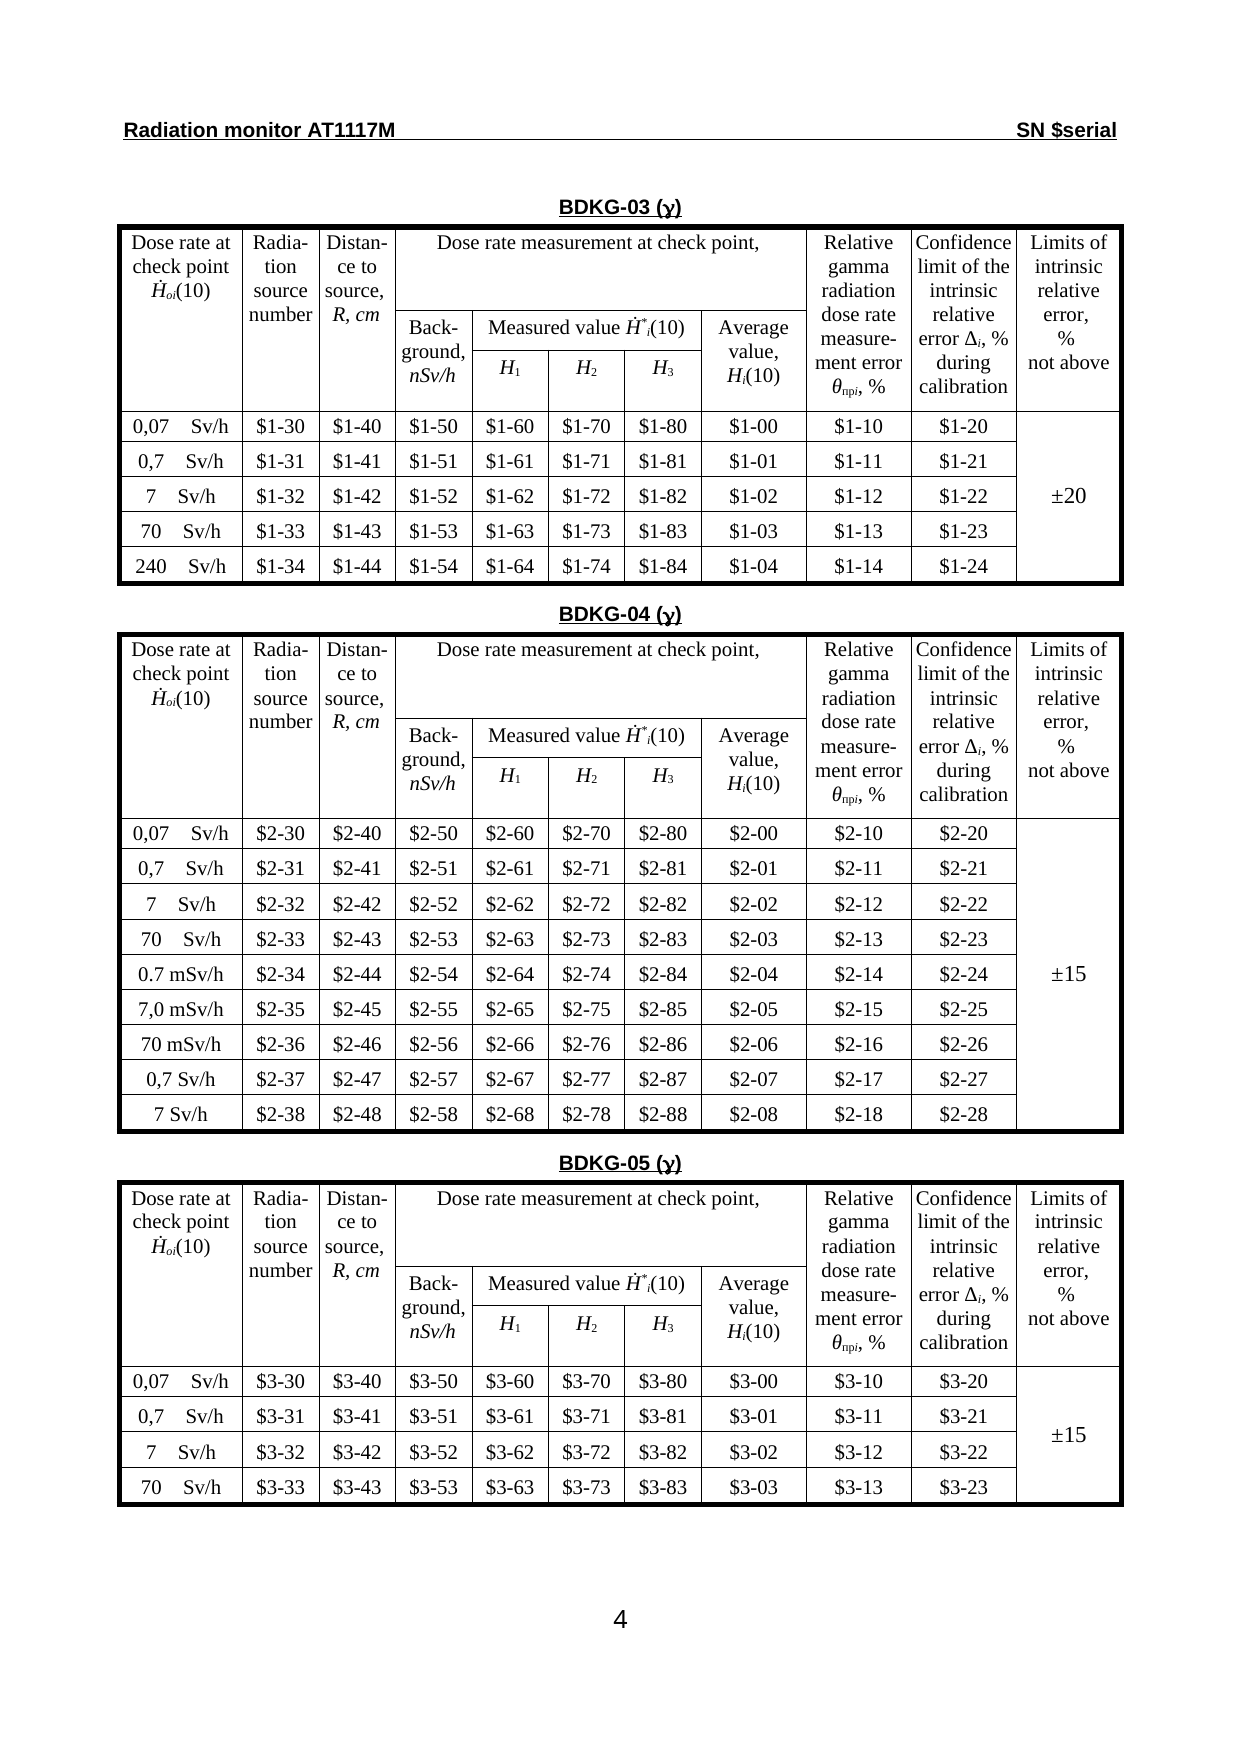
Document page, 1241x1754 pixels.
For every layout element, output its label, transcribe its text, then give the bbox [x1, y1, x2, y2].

table_cell $1-54 [396, 547, 472, 581]
table_cell $3-22 [912, 1432, 1016, 1467]
table_cell $2-10 [807, 819, 911, 848]
table_cell $3-31 [243, 1397, 319, 1431]
table_cell $1-03 [702, 512, 806, 546]
table_cell 0,7 Sv/h [122, 1397, 242, 1431]
table_cell $2-72 [549, 884, 624, 918]
table_cell $2-11 [807, 849, 911, 883]
table_cell $1-73 [549, 512, 624, 546]
table_cell $1-13 [807, 512, 911, 546]
table_cell 0,7 Sv/h [122, 849, 242, 883]
table_cell $2-23 [912, 920, 1016, 953]
table_cell $3-42 [320, 1432, 395, 1467]
table_cell $3-62 [473, 1432, 548, 1467]
table_cell $2-66 [473, 1025, 548, 1059]
table_cell $3-23 [912, 1468, 1016, 1502]
table_cell $2-87 [625, 1060, 701, 1094]
table_cell 7 Sv/h [122, 1095, 242, 1129]
table_cell Limits of intrinsic relative error, % not above [1017, 637, 1119, 818]
table_cell $3-30 [243, 1367, 319, 1396]
table_cell $1-33 [243, 512, 319, 546]
table_cell Relative gamma radiation dose rate measure-ment error θпрi, % [807, 1185, 911, 1366]
table_cell $1-23 [912, 512, 1016, 546]
table_cell Back-ground, nSv/h [396, 719, 472, 818]
table_cell $1-63 [473, 512, 548, 546]
table_cell H2 [549, 758, 624, 818]
table_cell $1-24 [912, 547, 1016, 581]
table_cell $2-02 [702, 884, 806, 918]
table_cell $2-43 [320, 920, 395, 953]
table_cell $3-11 [807, 1397, 911, 1431]
table_cell $1-61 [473, 442, 548, 476]
table_cell $3-01 [702, 1397, 806, 1431]
table_cell $3-02 [702, 1432, 806, 1467]
table_cell $3-20 [912, 1367, 1016, 1396]
table_cell Limits of intrinsic relative error, % not above [1017, 230, 1119, 411]
table_cell $2-51 [396, 849, 472, 883]
table_cell $1-22 [912, 477, 1016, 511]
table_cell $1-42 [320, 477, 395, 511]
table_cell $1-53 [396, 512, 472, 546]
table_cell $3-63 [473, 1468, 548, 1502]
table_cell Dose rate at check point Ḣoi(10) [122, 230, 242, 411]
table_cell $2-20 [912, 819, 1016, 848]
table_cell 70 Sv/h [122, 1468, 242, 1502]
table_cell $1-71 [549, 442, 624, 476]
table_cell $2-67 [473, 1060, 548, 1094]
table_cell $1-02 [702, 477, 806, 511]
table_cell 7,0 mSv/h [122, 990, 242, 1024]
table_cell $2-26 [912, 1025, 1016, 1059]
table_cell $3-33 [243, 1468, 319, 1502]
table_cell Dose rate at check point Ḣoi(10) [122, 637, 242, 818]
table_cell $2-82 [625, 884, 701, 918]
table_cell $2-81 [625, 849, 701, 883]
table_cell H1 [473, 758, 548, 818]
table_cell $2-00 [702, 819, 806, 848]
table_cell H3 [625, 758, 701, 818]
table_cell $2-88 [625, 1095, 701, 1129]
table_cell $3-13 [807, 1468, 911, 1502]
table_cell 0,07 Sv/h [122, 412, 242, 441]
table_cell $2-61 [473, 849, 548, 883]
table_cell $2-14 [807, 955, 911, 989]
table_cell Confidence limit of the intrinsic relative error Δi, % during calibration [912, 637, 1016, 818]
table_cell 240 Sv/h [122, 547, 242, 581]
table_cell $2-06 [702, 1025, 806, 1059]
table_cell Measured value Ḣ*i(10) [473, 1267, 701, 1305]
table_cell $2-78 [549, 1095, 624, 1129]
table_cell 0.7 mSv/h [122, 955, 242, 989]
table_cell $2-46 [320, 1025, 395, 1059]
table_cell 0,7 Sv/h [122, 1060, 242, 1094]
table_cell $1-01 [702, 442, 806, 476]
table_cell $2-62 [473, 884, 548, 918]
table_cell $1-83 [625, 512, 701, 546]
table_cell $2-44 [320, 955, 395, 989]
table_cell Dose rate measurement at check point, [396, 1185, 806, 1266]
table_cell $2-60 [473, 819, 548, 848]
table_cell $1-82 [625, 477, 701, 511]
table_cell $2-15 [807, 990, 911, 1024]
table_cell 7 Sv/h [122, 477, 242, 511]
table_cell $2-03 [702, 920, 806, 953]
table_cell $2-58 [396, 1095, 472, 1129]
table_cell $3-53 [396, 1468, 472, 1502]
table_cell $2-84 [625, 955, 701, 989]
table_cell ±15 [1017, 819, 1119, 1129]
table_cell $2-57 [396, 1060, 472, 1094]
table_cell Confidence limit of the intrinsic relative error Δi, % during calibration [912, 230, 1016, 411]
table_cell ±20 [1017, 412, 1119, 581]
table_cell $2-35 [243, 990, 319, 1024]
table_cell $2-86 [625, 1025, 701, 1059]
table_cell H2 [549, 1306, 624, 1366]
table_cell $1-72 [549, 477, 624, 511]
table_cell $1-81 [625, 442, 701, 476]
table_cell $1-30 [243, 412, 319, 441]
table_cell Measured value Ḣ*i(10) [473, 719, 701, 757]
table_cell $3-73 [549, 1468, 624, 1502]
table_cell Radia-tion source number [243, 1185, 319, 1366]
table_cell $2-85 [625, 990, 701, 1024]
table_cell $3-12 [807, 1432, 911, 1467]
table_cell $3-72 [549, 1432, 624, 1467]
table_cell Average value, Hi(10) [702, 719, 806, 818]
table_cell $3-00 [702, 1367, 806, 1396]
table_cell $2-65 [473, 990, 548, 1024]
table_cell Back-ground, nSv/h [396, 1267, 472, 1366]
table_cell Average value, Hi(10) [702, 1267, 806, 1366]
table_cell $2-47 [320, 1060, 395, 1094]
table_cell 7 Sv/h [122, 884, 242, 918]
table_cell Back-ground, nSv/h [396, 311, 472, 411]
table_cell $3-70 [549, 1367, 624, 1396]
table_cell Radia-tion source number [243, 637, 319, 818]
table_cell $2-30 [243, 819, 319, 848]
table_cell $2-74 [549, 955, 624, 989]
table_cell $1-31 [243, 442, 319, 476]
table_cell 7 Sv/h [122, 1432, 242, 1467]
table_cell $2-56 [396, 1025, 472, 1059]
table_cell $1-00 [702, 412, 806, 441]
table_cell $2-71 [549, 849, 624, 883]
table_header BDKG-03 () [119, 179, 1121, 224]
table_cell Average value, Hi(10) [702, 311, 806, 411]
table_header BDKG-04 () [119, 586, 1121, 632]
table_cell $2-04 [702, 955, 806, 989]
table_cell $1-60 [473, 412, 548, 441]
table_cell $3-60 [473, 1367, 548, 1396]
table_cell $1-20 [912, 412, 1016, 441]
table_cell $3-10 [807, 1367, 911, 1396]
table_cell $2-41 [320, 849, 395, 883]
table_cell $2-13 [807, 920, 911, 953]
table_cell Confidence limit of the intrinsic relative error Δi, % during calibration [912, 1185, 1016, 1366]
table_cell $3-61 [473, 1397, 548, 1431]
table_cell $3-43 [320, 1468, 395, 1502]
table_cell $1-70 [549, 412, 624, 441]
table_cell $3-21 [912, 1397, 1016, 1431]
table_cell $2-07 [702, 1060, 806, 1094]
table_cell $2-64 [473, 955, 548, 989]
table_cell $1-41 [320, 442, 395, 476]
table_cell $2-17 [807, 1060, 911, 1094]
table_cell $1-10 [807, 412, 911, 441]
table_cell $3-71 [549, 1397, 624, 1431]
table_cell $1-84 [625, 547, 701, 581]
table_cell $1-50 [396, 412, 472, 441]
table_cell $2-45 [320, 990, 395, 1024]
table_cell $2-70 [549, 819, 624, 848]
table_cell $3-50 [396, 1367, 472, 1396]
table_cell $1-52 [396, 477, 472, 511]
table_cell $3-03 [702, 1468, 806, 1502]
table_cell $2-33 [243, 920, 319, 953]
table_cell $2-52 [396, 884, 472, 918]
table_cell $1-44 [320, 547, 395, 581]
table_cell Limits of intrinsic relative error, % not above [1017, 1185, 1119, 1366]
table_cell H3 [625, 1306, 701, 1366]
table_cell $2-36 [243, 1025, 319, 1059]
table_cell 0,07 Sv/h [122, 819, 242, 848]
table_cell $1-32 [243, 477, 319, 511]
table_cell $1-11 [807, 442, 911, 476]
table_cell H1 [473, 351, 548, 411]
table_cell $2-18 [807, 1095, 911, 1129]
table_cell $3-83 [625, 1468, 701, 1502]
table_cell $1-12 [807, 477, 911, 511]
table_cell $2-16 [807, 1025, 911, 1059]
table_cell $2-55 [396, 990, 472, 1024]
table_cell $3-40 [320, 1367, 395, 1396]
table_cell $2-76 [549, 1025, 624, 1059]
table_cell Distan-ce to source, R, сm [320, 1185, 395, 1366]
table_cell $2-31 [243, 849, 319, 883]
table_cell Dose rate measurement at check point, [396, 230, 806, 310]
table_cell $1-74 [549, 547, 624, 581]
table_cell $2-32 [243, 884, 319, 918]
table_cell $2-05 [702, 990, 806, 1024]
table_cell $2-12 [807, 884, 911, 918]
table_cell $2-28 [912, 1095, 1016, 1129]
table_cell $1-40 [320, 412, 395, 441]
table_cell Radia-tion source number [243, 230, 319, 411]
table_cell $3-52 [396, 1432, 472, 1467]
table_cell $2-83 [625, 920, 701, 953]
table_cell $2-40 [320, 819, 395, 848]
table_cell 0,7 Sv/h [122, 442, 242, 476]
table_cell $2-75 [549, 990, 624, 1024]
table_cell Distan-ce to source, R, сm [320, 230, 395, 411]
table_cell 70 mSv/h [122, 1025, 242, 1059]
table_cell $2-27 [912, 1060, 1016, 1094]
table_cell $2-08 [702, 1095, 806, 1129]
table_cell $2-54 [396, 955, 472, 989]
table_cell $2-80 [625, 819, 701, 848]
table_cell 70 Sv/h [122, 920, 242, 953]
table_cell $1-62 [473, 477, 548, 511]
table_cell $2-63 [473, 920, 548, 953]
table_cell $2-25 [912, 990, 1016, 1024]
table_cell $1-43 [320, 512, 395, 546]
table_cell $3-80 [625, 1367, 701, 1396]
table_cell Dose rate measurement at check point, [396, 637, 806, 718]
table_cell $1-34 [243, 547, 319, 581]
table_cell $2-53 [396, 920, 472, 953]
table_cell Dose rate at check point Ḣoi(10) [122, 1185, 242, 1366]
table_cell 70 Sv/h [122, 512, 242, 546]
table_cell Relative gamma radiation dose rate measure-ment error θпрi, % [807, 637, 911, 818]
table_cell 0,07 Sv/h [122, 1367, 242, 1396]
table_header BDKG-05 () [119, 1134, 1121, 1180]
table_cell H1 [473, 1306, 548, 1366]
table_cell $2-38 [243, 1095, 319, 1129]
table_cell $2-22 [912, 884, 1016, 918]
table_cell $2-34 [243, 955, 319, 989]
table_cell $3-41 [320, 1397, 395, 1431]
table_cell $1-14 [807, 547, 911, 581]
table_cell $2-77 [549, 1060, 624, 1094]
table_cell $3-82 [625, 1432, 701, 1467]
table_cell $2-01 [702, 849, 806, 883]
table_cell $2-42 [320, 884, 395, 918]
table_cell Relative gamma radiation dose rate measure-ment error θпрi, % [807, 230, 911, 411]
table_cell H2 [549, 351, 624, 411]
table_cell $1-51 [396, 442, 472, 476]
table_cell $2-21 [912, 849, 1016, 883]
table_cell $3-32 [243, 1432, 319, 1467]
table_cell $3-81 [625, 1397, 701, 1431]
table_cell $2-48 [320, 1095, 395, 1129]
table_cell $2-50 [396, 819, 472, 848]
table_cell $2-73 [549, 920, 624, 953]
table_cell $1-21 [912, 442, 1016, 476]
table_cell H3 [625, 351, 701, 411]
table_cell ±15 [1017, 1367, 1119, 1502]
table_cell $3-51 [396, 1397, 472, 1431]
table_cell $2-37 [243, 1060, 319, 1094]
table_cell $2-68 [473, 1095, 548, 1129]
table_cell $2-24 [912, 955, 1016, 989]
table_cell $1-64 [473, 547, 548, 581]
table_cell $1-04 [702, 547, 806, 581]
table_cell Measured value Ḣ*i(10) [473, 311, 701, 349]
table_cell Distan-ce to source, R, сm [320, 637, 395, 818]
table_cell $1-80 [625, 412, 701, 441]
